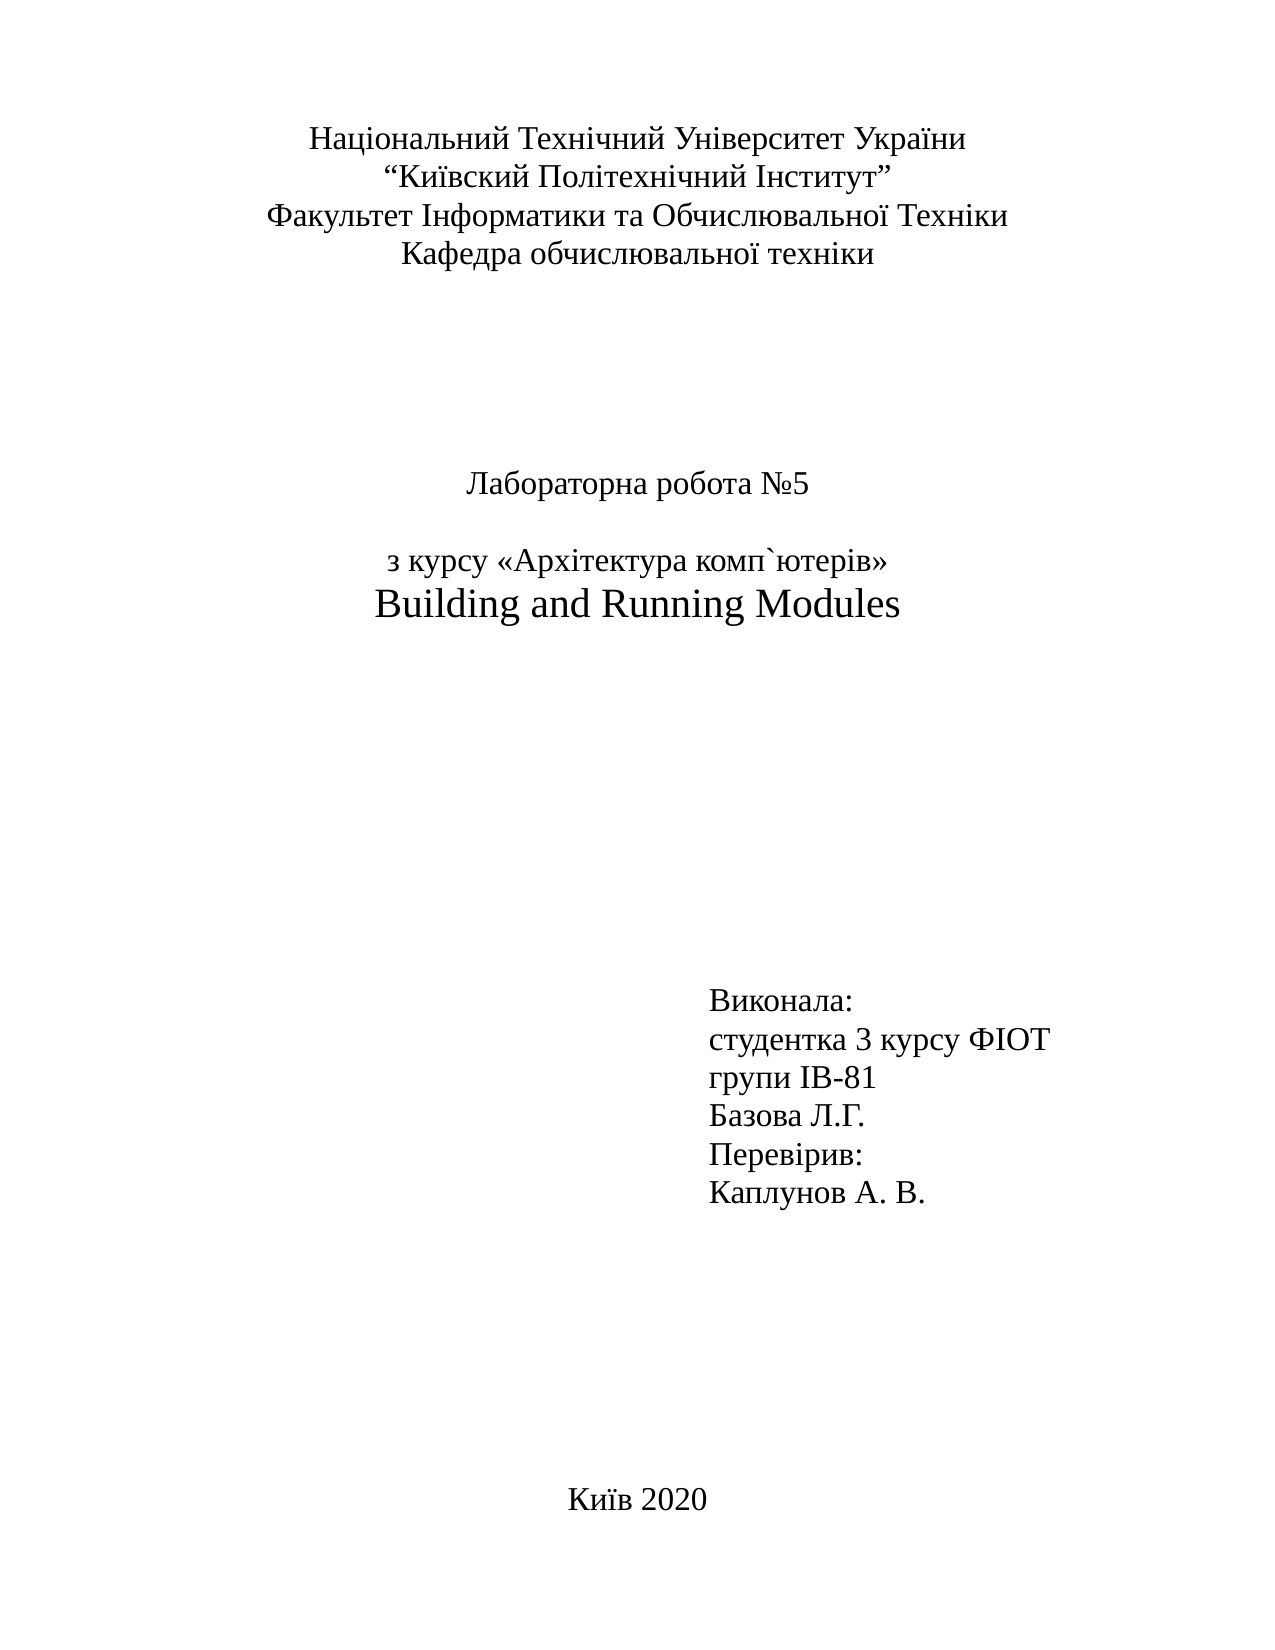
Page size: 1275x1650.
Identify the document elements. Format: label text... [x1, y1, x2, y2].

text Київ 2020 [118, 1479, 1157, 1517]
text “Київский Політехнічний Інститут” [118, 156, 1157, 195]
text Факультет Інформатики та Обчислювальної Техніки [118, 195, 1157, 233]
text Каплунов А. В. [709, 1172, 1157, 1211]
text групи ІВ-81 [709, 1057, 1157, 1096]
text студентка 3 курсу ФІОТ [709, 1019, 1157, 1057]
text Перевірив: [709, 1134, 1157, 1172]
text Лабораторна робота №5 [118, 463, 1157, 501]
text Національний Технічний Університет України [118, 118, 1157, 156]
text Виконала: [709, 981, 1157, 1019]
text з курсу «Архітектура комп`ютерів» [118, 540, 1157, 578]
text Кафедра обчислювальної техніки [118, 233, 1157, 271]
text Building and Running Modules [118, 578, 1157, 626]
text Базова Л.Г. [709, 1096, 1157, 1134]
